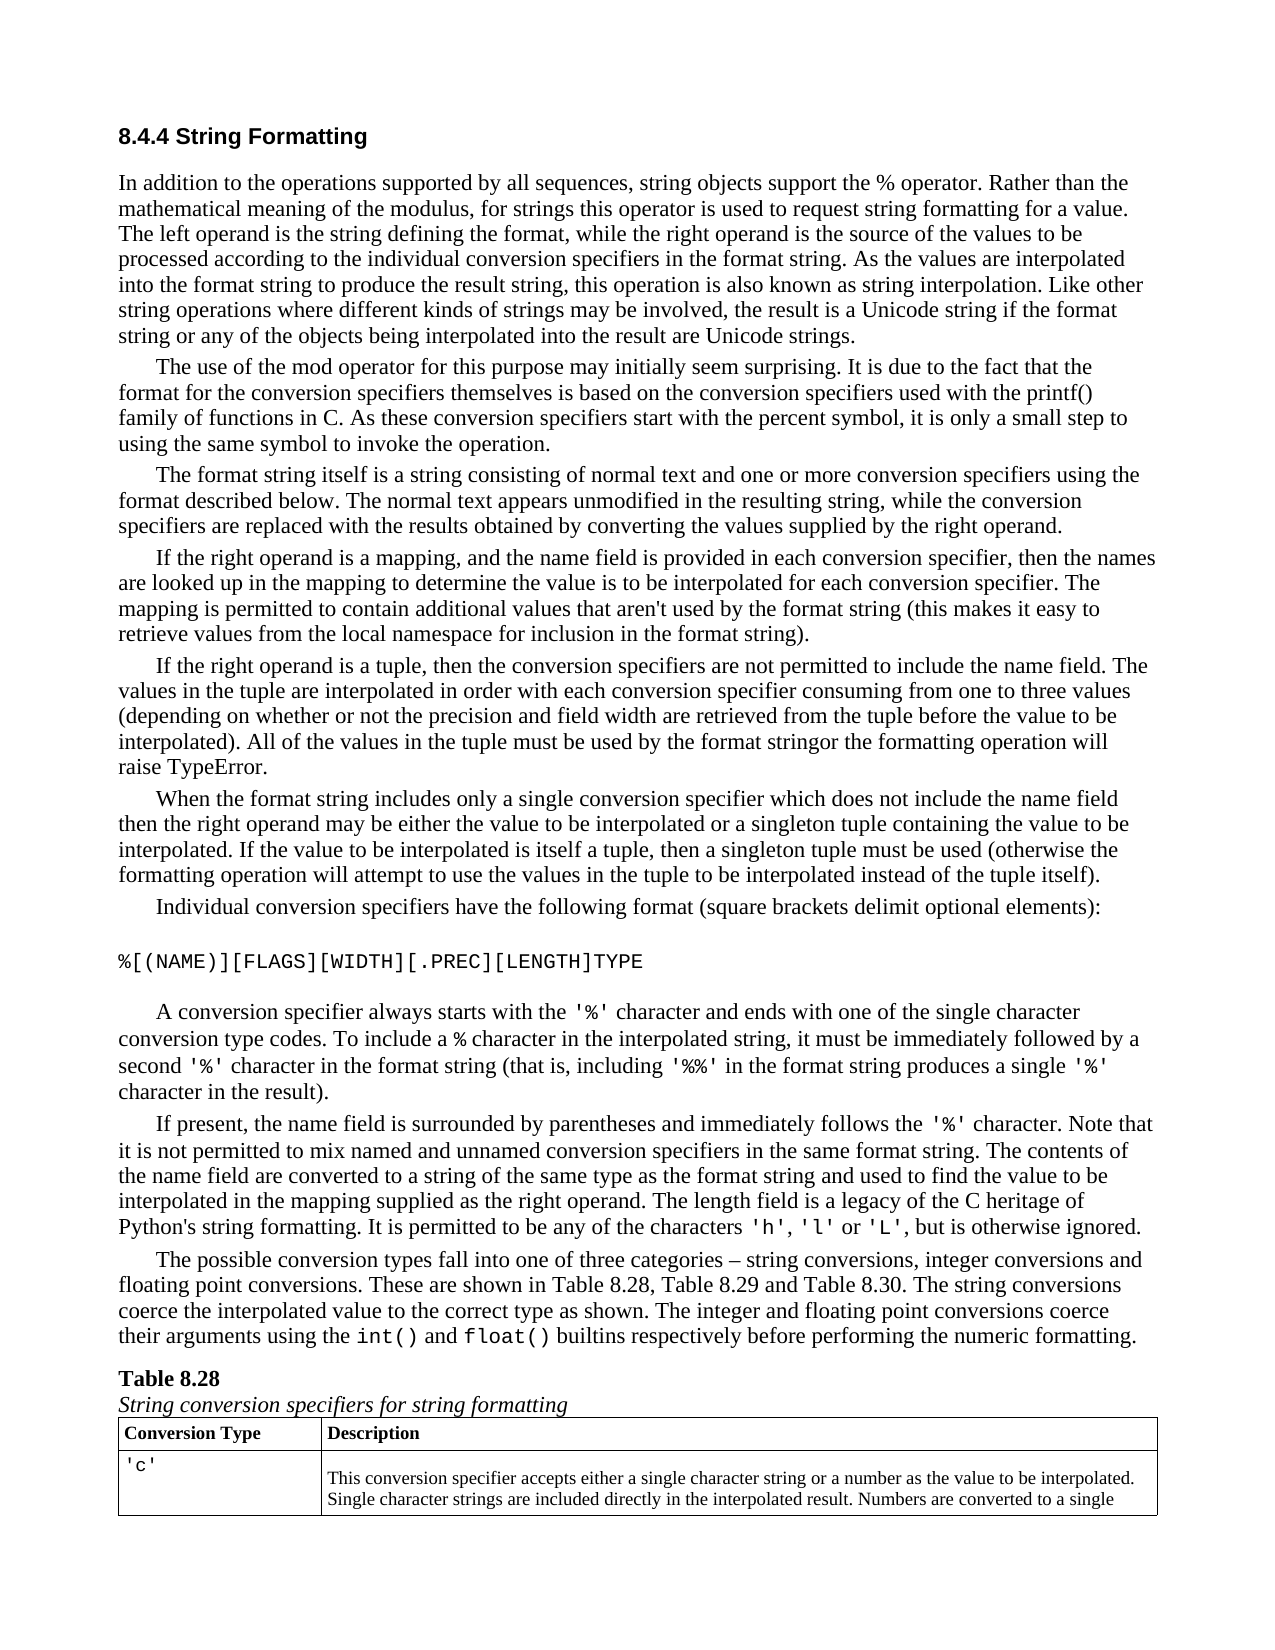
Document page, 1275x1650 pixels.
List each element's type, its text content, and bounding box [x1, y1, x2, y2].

text %[(NAME)][FLAGS][WIDTH][.PREC][LENGTH]TYPE [118, 951, 1157, 974]
text A conversion specifier always starts with the '%' character and ends with one of the single character conversion type codes. To include a % character in the interpolated string, it must be immediately followed by a second '%' character in the format string (that is, including '%%' in the format string produces a single '%' character in the result). [118, 999, 1157, 1105]
subtitle 8.4.4 String Formatting [118, 118, 1157, 149]
table_header Description [322, 1418, 1157, 1449]
text Table 8.28 [118, 1366, 1157, 1392]
text If the right operand is a mapping, and the name field is provided in each conversion specifier, then the names are looked up in the mapping to determine the value is to be interpolated for each conversion specifier. The mapping is permitted to contain additional values that aren't used by the format string (this makes it easy to retrieve values from the local namespace for inclusion in the format string). [118, 545, 1157, 646]
text If the right operand is a tuple, then the conversion specifiers are not permitted to include the name field. The values in the tuple are interpolated in order with each conversion specifier consuming from one to three values (depending on whether or not the precision and field width are retrieved from the tuple before the value to be interpolated). All of the values in the tuple must be used by the format stringor the formatting operation will raise TypeError. [118, 653, 1157, 780]
text If present, the name field is surrounded by parentheses and immediately follows the '%' character. Note that it is not permitted to mix named and unnamed conversion specifiers in the same format string. The contents of the name field are converted to a string of the same type as the format string and used to find the value to be interpolated in the mapping supplied as the right operand. The length field is a legacy of the C heritage of Python's string formatting. It is permitted to be any of the characters 'h', 'l' or 'L', but is otherwise ignored. [118, 1111, 1157, 1241]
text The use of the mod operator for this purpose may initially seem surprising. It is due to the fact that the format for the conversion specifiers themselves is based on the conversion specifiers used with the printf() family of functions in C. As these conversion specifiers start with the percent symbol, it is only a small step to using the same symbol to invoke the operation. [118, 354, 1157, 456]
text The possible conversion types fall into one of three categories – string conversions, integer conversions and floating point conversions. These are shown in Table 8.28, Table 8.29 and Table 8.30. The string conversions coerce the interpolated value to the correct type as shown. The integer and floating point conversions coerce their arguments using the int() and float() builtins respectively before performing the numeric formatting. [118, 1247, 1157, 1350]
text In addition to the operations supported by all sequences, string objects support the % operator. Rather than the mathematical meaning of the modulus, for strings this operator is used to request string formatting for a value. The left operand is the string defining the format, while the right operand is the source of the values to be processed according to the individual conversion specifiers in the format string. As the values are interpolated into the format string to produce the result string, this operation is also known as string interpolation. Like other string operations where different kinds of strings may be involved, the result is a Unicode string if the format string or any of the objects being interpolated into the result are Unicode strings. [118, 170, 1157, 348]
text Individual conversion specifiers have the following format (square brackets delimit optional elements): [118, 894, 1157, 919]
text When the format string includes only a single conversion specifier which does not include the name field then the right operand may be either the value to be interpolated or a singleton tuple containing the value to be interpolated. If the value to be interpolated is itself a tuple, then a singleton tuple must be used (otherwise the formatting operation will attempt to use the values in the tuple to be interpolated instead of the tuple itself). [118, 786, 1157, 888]
text The format string itself is a string consisting of normal text and one or more conversion specifiers using the format described below. The normal text appears unmodified in the resulting string, while the conversion specifiers are replaced with the results obtained by converting the values supplied by the right operand. [118, 462, 1157, 538]
text String conversion specifiers for string formatting [118, 1392, 1157, 1417]
table_cell 'c' [119, 1451, 321, 1515]
table_cell This conversion specifier accepts either a single character string or a number as the value to be interpolated. Single character strings are included directly in the interpolated result. Numbers are converted to a single [322, 1451, 1157, 1515]
table_header Conversion Type [119, 1418, 321, 1449]
